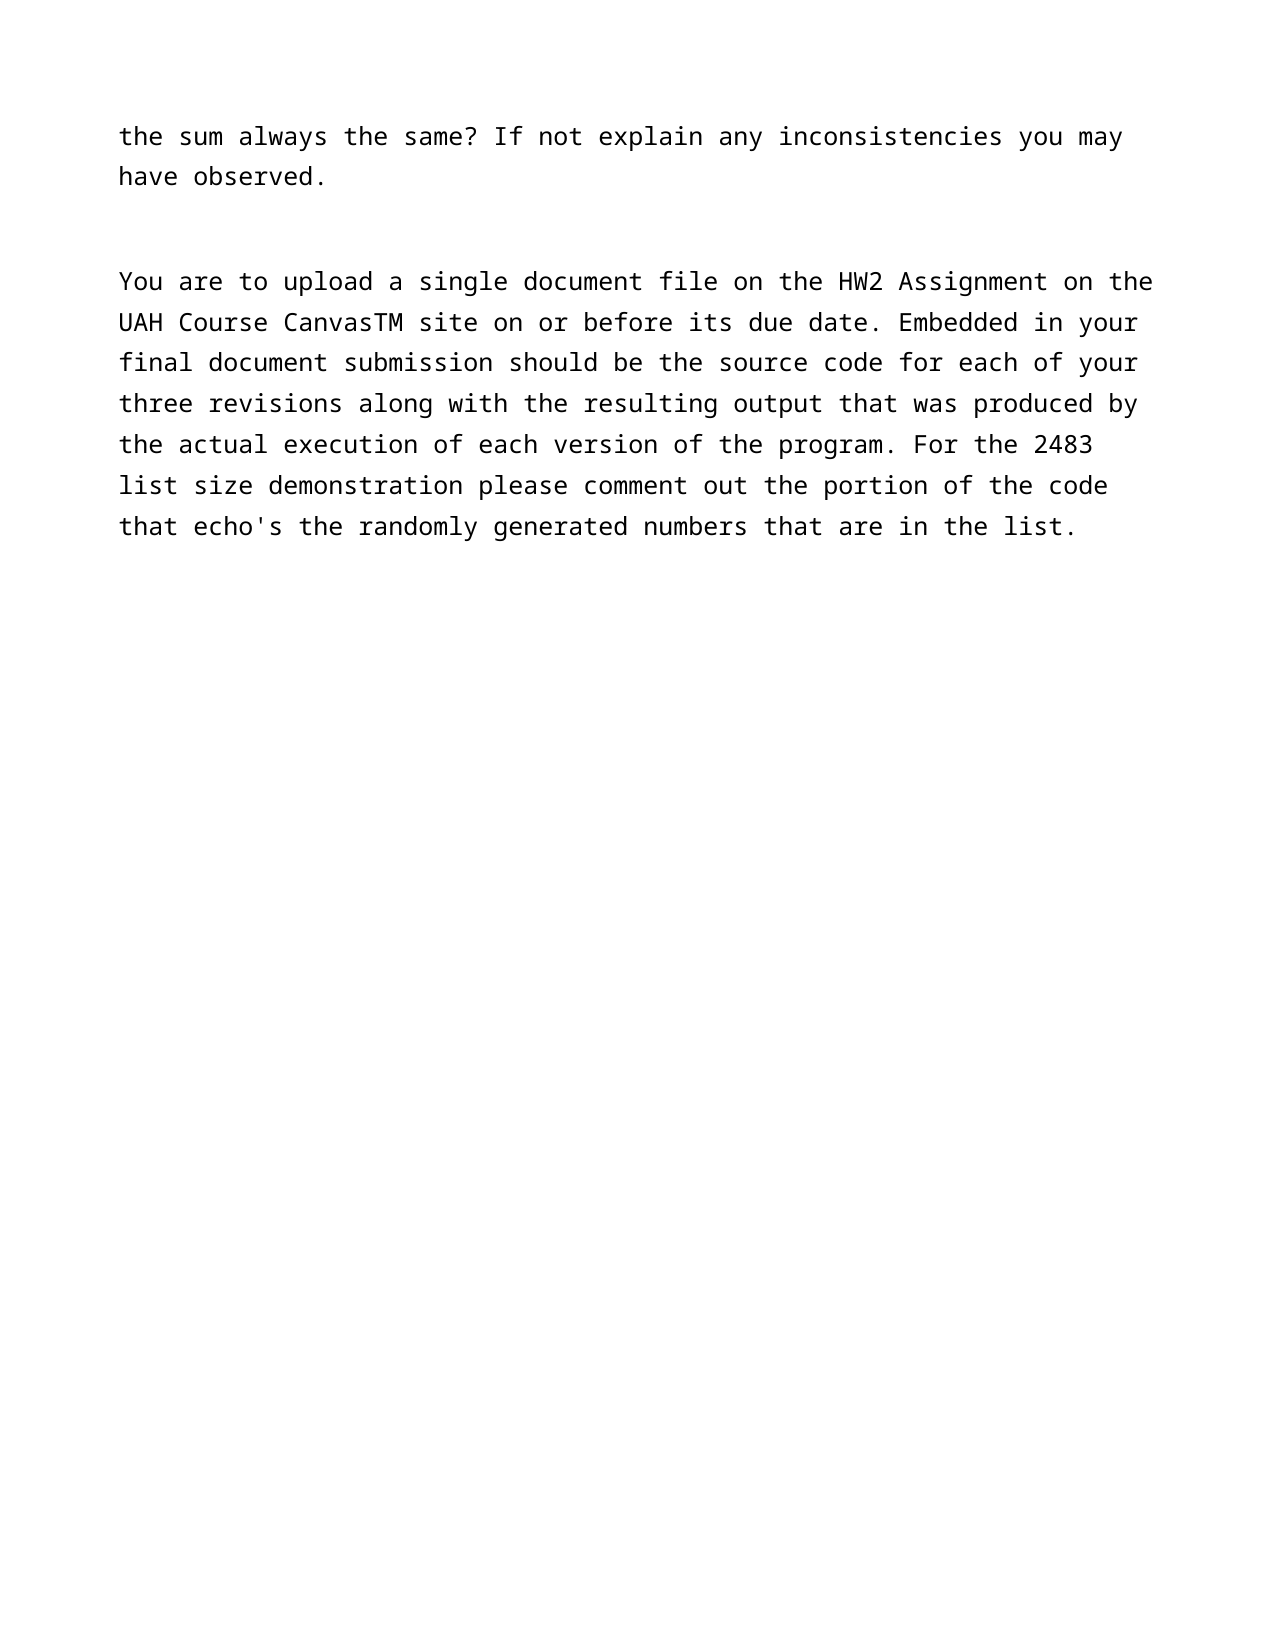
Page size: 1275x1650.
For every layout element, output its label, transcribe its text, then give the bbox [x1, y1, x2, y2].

text the sum always the same? If not explain any inconsistencies you may have observed. [118, 118, 1157, 193]
text You are to upload a single document file on the HW2 Assignment on the UAH Course CanvasTM site on or before its due date. Embedded in your final document submission should be the source code for each of your three revisions along with the resulting output that was produced by the actual execution of each version of the program. For the 2483 list size demonstration please comment out the portion of the code that echo's the randomly generated numbers that are in the list. [118, 263, 1157, 542]
